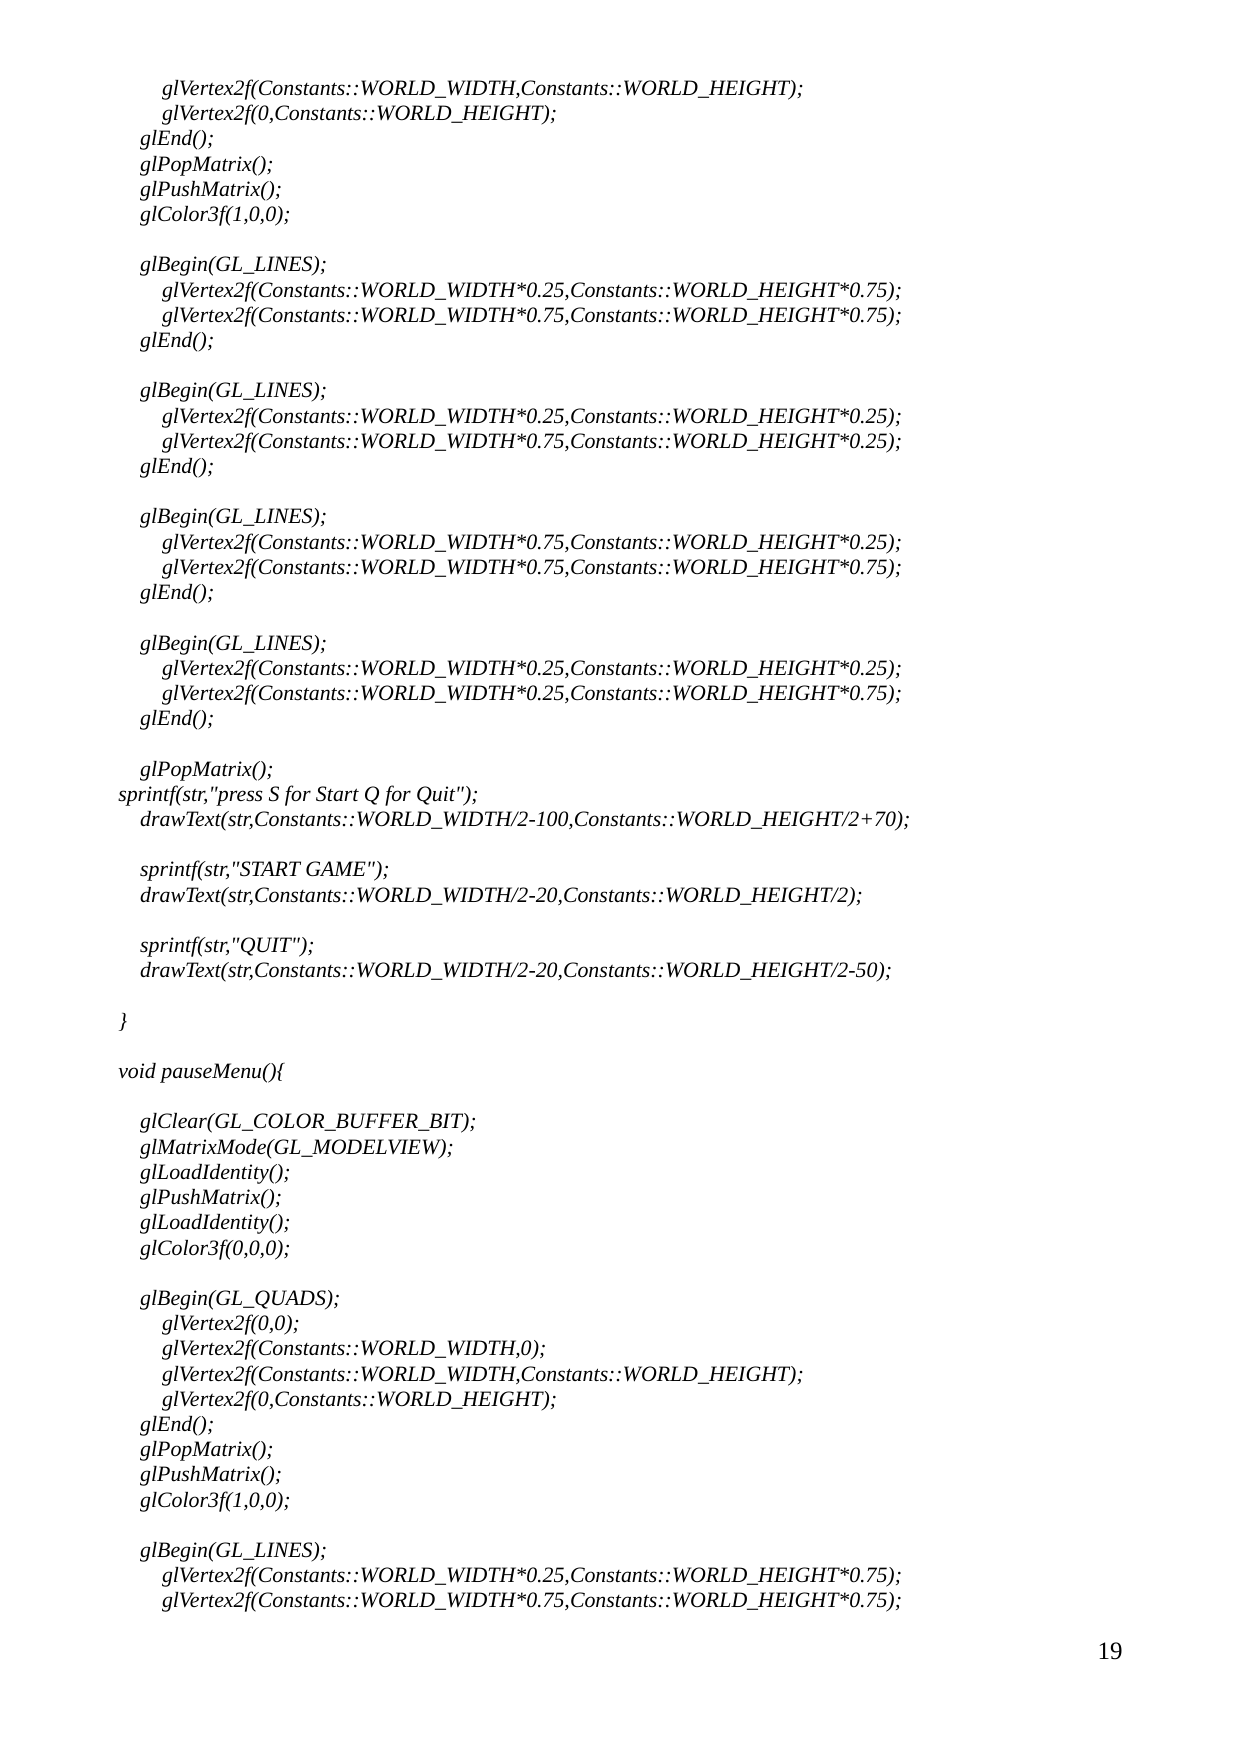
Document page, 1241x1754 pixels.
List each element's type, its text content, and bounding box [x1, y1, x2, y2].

text glLoadIdentity(); [118, 1159, 1122, 1184]
text glPushMatrix(); [118, 1184, 1122, 1209]
text glEnd(); [118, 579, 1122, 604]
text glColor3f(1,0,0); [118, 1487, 1122, 1512]
text glClear(GL_COLOR_BUFFER_BIT); [118, 1108, 1122, 1134]
text glVertex2f(Constants::WORLD_WIDTH*0.75,Constants::WORLD_HEIGHT*0.75); [118, 1587, 1122, 1613]
text drawText(str,Constants::WORLD_WIDTH/2-100,Constants::WORLD_HEIGHT/2+70); [118, 806, 1122, 831]
text glPushMatrix(); [118, 176, 1122, 201]
text glVertex2f(Constants::WORLD_WIDTH*0.75,Constants::WORLD_HEIGHT*0.25); [118, 428, 1122, 453]
text void pauseMenu(){ [118, 1058, 1122, 1083]
text glEnd(); [118, 705, 1122, 730]
text glPopMatrix(); [118, 756, 1122, 781]
text glBegin(GL_LINES); [118, 1537, 1122, 1562]
text glEnd(); [118, 327, 1122, 352]
text glVertex2f(Constants::WORLD_WIDTH,Constants::WORLD_HEIGHT); [118, 1361, 1122, 1386]
text glVertex2f(Constants::WORLD_WIDTH*0.25,Constants::WORLD_HEIGHT*0.75); [118, 680, 1122, 705]
text glEnd(); [118, 1411, 1122, 1436]
text glBegin(GL_LINES); [118, 377, 1122, 403]
text glVertex2f(Constants::WORLD_WIDTH*0.25,Constants::WORLD_HEIGHT*0.25); [118, 403, 1122, 428]
text sprintf(str,"QUIT"); [118, 932, 1122, 957]
text glVertex2f(Constants::WORLD_WIDTH*0.75,Constants::WORLD_HEIGHT*0.75); [118, 302, 1122, 327]
text glPopMatrix(); [118, 1436, 1122, 1461]
text glVertex2f(Constants::WORLD_WIDTH*0.75,Constants::WORLD_HEIGHT*0.75); [118, 554, 1122, 579]
text glVertex2f(Constants::WORLD_WIDTH*0.25,Constants::WORLD_HEIGHT*0.75); [118, 277, 1122, 302]
text glPopMatrix(); [118, 151, 1122, 176]
text glVertex2f(0,Constants::WORLD_HEIGHT); [118, 100, 1122, 125]
text glColor3f(0,0,0); [118, 1234, 1122, 1260]
text } [118, 1008, 1122, 1033]
text drawText(str,Constants::WORLD_WIDTH/2-20,Constants::WORLD_HEIGHT/2-50); [118, 957, 1122, 982]
text glBegin(GL_LINES); [118, 629, 1122, 655]
text glEnd(); [118, 453, 1122, 478]
text glVertex2f(Constants::WORLD_WIDTH*0.25,Constants::WORLD_HEIGHT*0.75); [118, 1562, 1122, 1587]
text glPushMatrix(); [118, 1461, 1122, 1487]
text glVertex2f(0,0); [118, 1310, 1122, 1335]
text glBegin(GL_LINES); [118, 503, 1122, 529]
text glBegin(GL_LINES); [118, 251, 1122, 277]
text sprintf(str,"press S for Start Q for Quit"); [118, 781, 1122, 806]
text glVertex2f(Constants::WORLD_WIDTH,Constants::WORLD_HEIGHT); [118, 75, 1122, 100]
text glVertex2f(Constants::WORLD_WIDTH,0); [118, 1335, 1122, 1361]
text sprintf(str,"START GAME"); [118, 856, 1122, 882]
text drawText(str,Constants::WORLD_WIDTH/2-20,Constants::WORLD_HEIGHT/2); [118, 882, 1122, 907]
text glColor3f(1,0,0); [118, 201, 1122, 226]
text glEnd(); [118, 125, 1122, 151]
text glMatrixMode(GL_MODELVIEW); [118, 1134, 1122, 1159]
text glLoadIdentity(); [118, 1209, 1122, 1234]
text glBegin(GL_QUADS); [118, 1285, 1122, 1310]
text glVertex2f(Constants::WORLD_WIDTH*0.75,Constants::WORLD_HEIGHT*0.25); [118, 529, 1122, 554]
text glVertex2f(Constants::WORLD_WIDTH*0.25,Constants::WORLD_HEIGHT*0.25); [118, 655, 1122, 680]
text glVertex2f(0,Constants::WORLD_HEIGHT); [118, 1386, 1122, 1411]
